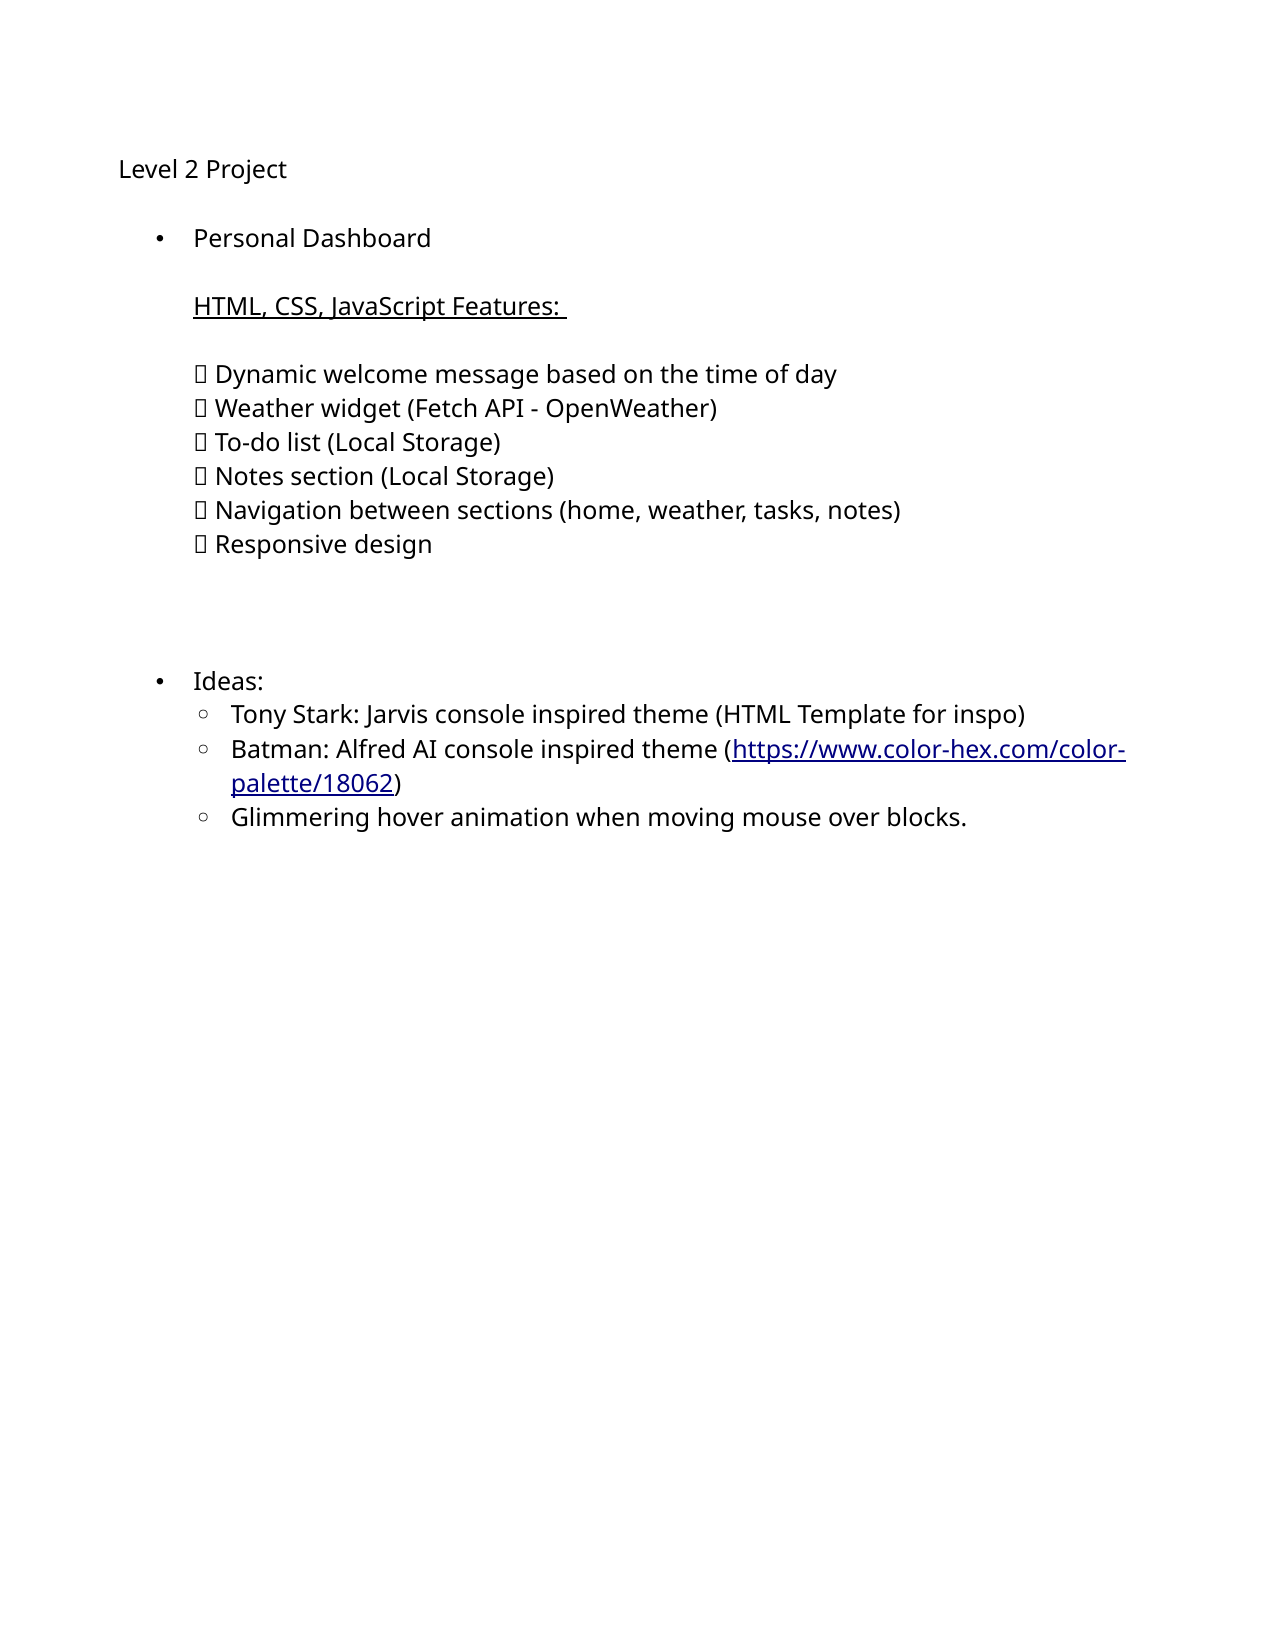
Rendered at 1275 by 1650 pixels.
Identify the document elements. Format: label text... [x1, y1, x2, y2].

text Level 2 Project [118, 152, 1157, 186]
list Ideas: [156, 663, 1157, 697]
list Glimmering hover animation when moving mouse over blocks. [193, 799, 1157, 833]
list HTML, CSS, JavaScript Features: [156, 254, 1157, 322]
list Tony Stark: Jarvis console inspired theme (HTML Template for inspo) [193, 697, 1157, 731]
list ✅ Dynamic welcome message based on the time of day ✅ Weather widget (Fetch API - OpenWeather) ✅ To-do list (Local Storage) ✅ Notes section (Local Storage) ✅ Navigation between sections (home, weather, tasks, notes) ✅ Responsive design [156, 322, 1157, 629]
list Personal Dashboard [156, 220, 1157, 254]
list Batman: Alfred AI console inspired theme (https://www.color-hex.com/color-palette/18062) [193, 731, 1157, 799]
